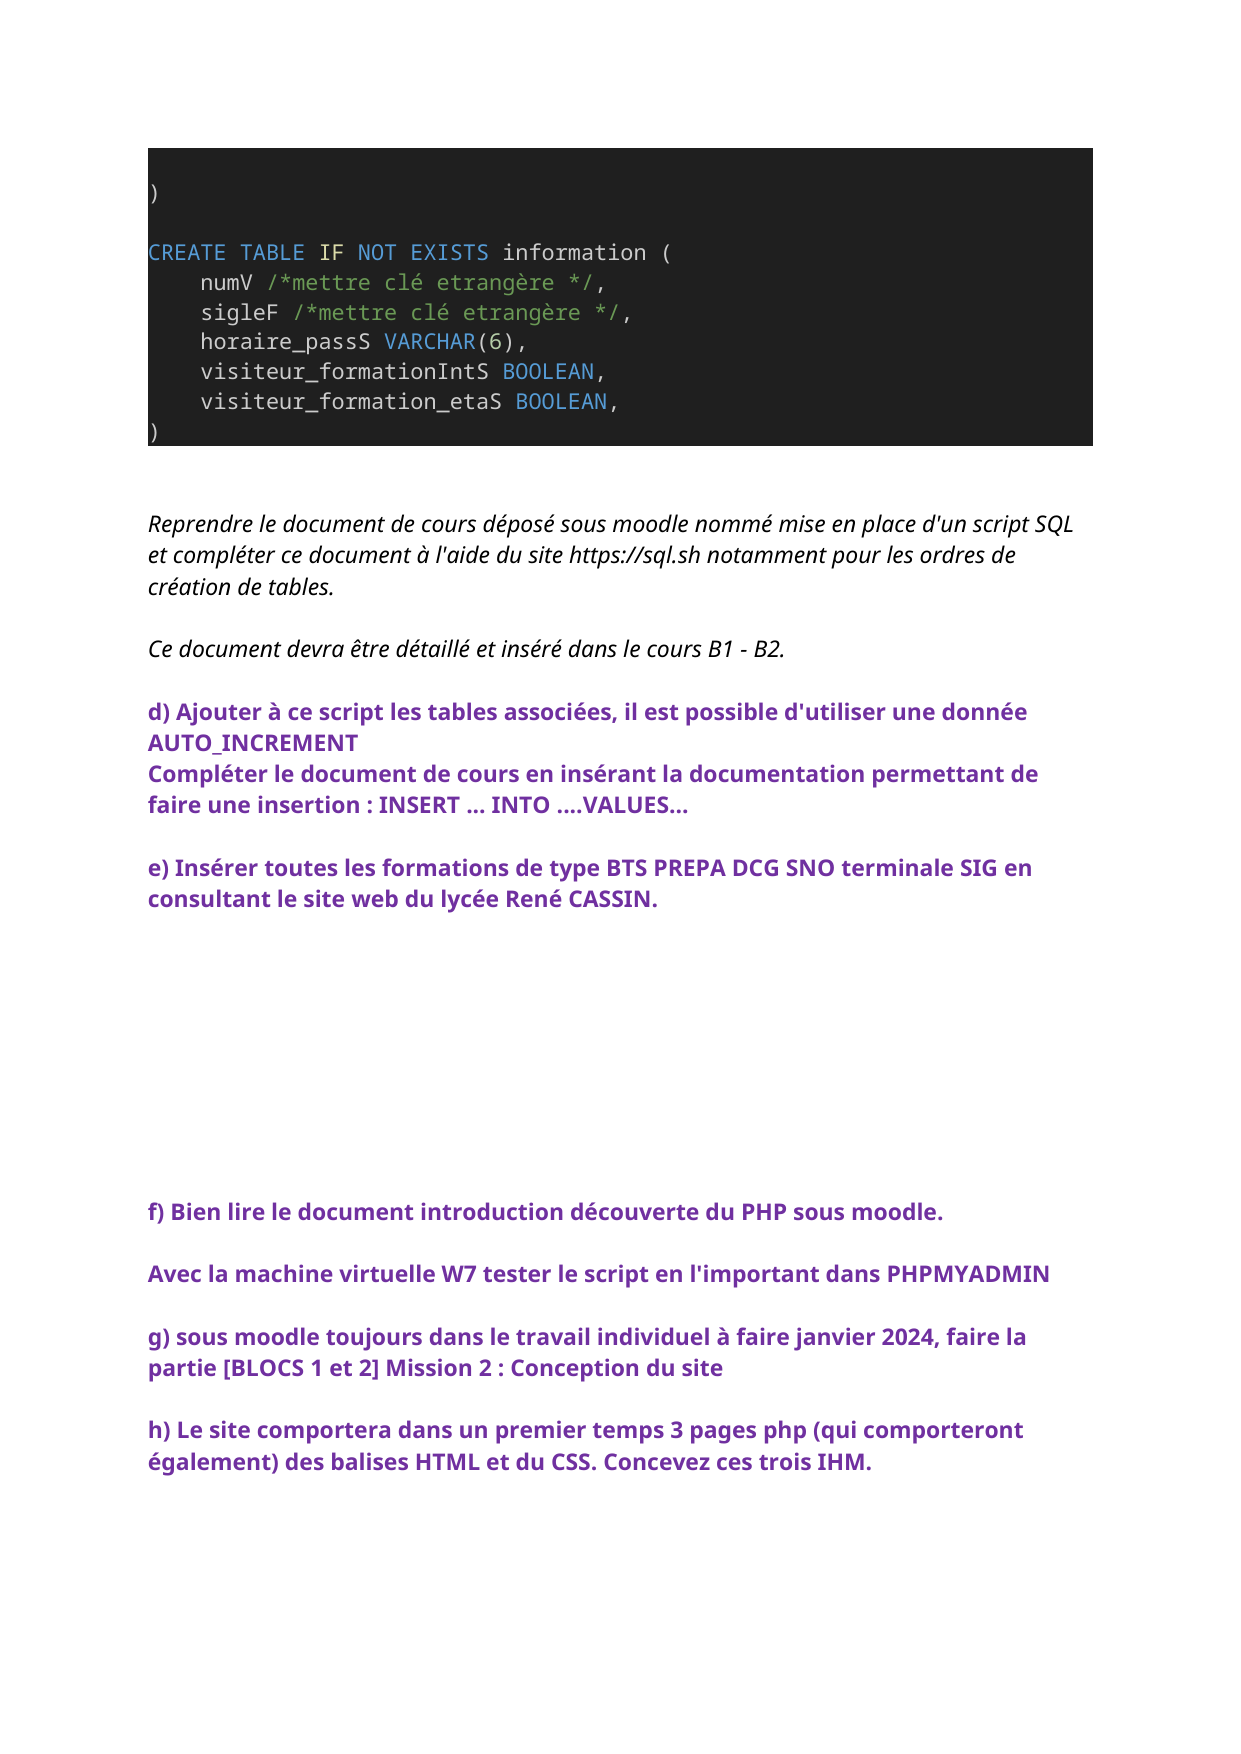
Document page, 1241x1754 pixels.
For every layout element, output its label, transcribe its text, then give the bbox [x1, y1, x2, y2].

text h) Le site comportera dans un premier temps 3 pages php (qui comporteront également) des balises HTML et du CSS. Concevez ces trois IHM. [148, 1414, 1093, 1477]
text numV /*mettre clé etrangère */, [148, 267, 1093, 297]
text ) [148, 177, 1093, 207]
text CREATE TABLE IF NOT EXISTS information ( [148, 237, 1093, 267]
text f) Bien lire le document introduction découverte du PHP sous moodle. [148, 1196, 1093, 1227]
text sigleF /*mettre clé etrangère */, [148, 297, 1093, 326]
text Reprendre le document de cours déposé sous moodle nommé mise en place d'un script SQL et compléter ce document à l'aide du site https://sql.sh notamment pour les ordres de création de tables. [148, 508, 1093, 602]
text g) sous moodle toujours dans le travail individuel à faire janvier 2024, faire la partie [BLOCS 1 et 2] Mission 2 : Conception du site [148, 1321, 1093, 1383]
text horaire_passS VARCHAR(6), [148, 326, 1093, 356]
text visiteur_formation_etaS BOOLEAN, [148, 386, 1093, 416]
text Ce document devra être détaillé et inséré dans le cours B1 - B2. [148, 633, 1093, 664]
text ) [148, 416, 1093, 446]
text Avec la machine virtuelle W7 tester le script en l'important dans PHPMYADMIN [148, 1258, 1093, 1289]
text Compléter le document de cours en insérant la documentation permettant de faire une insertion : INSERT ... INTO ....VALUES... [148, 758, 1093, 821]
text visiteur_formationIntS BOOLEAN, [148, 356, 1093, 386]
text d) Ajouter à ce script les tables associées, il est possible d'utiliser une donnée AUTO_INCREMENT [148, 696, 1093, 758]
text e) Insérer toutes les formations de type BTS PREPA DCG SNO terminale SIG en consultant le site web du lycée René CASSIN. [148, 852, 1093, 914]
